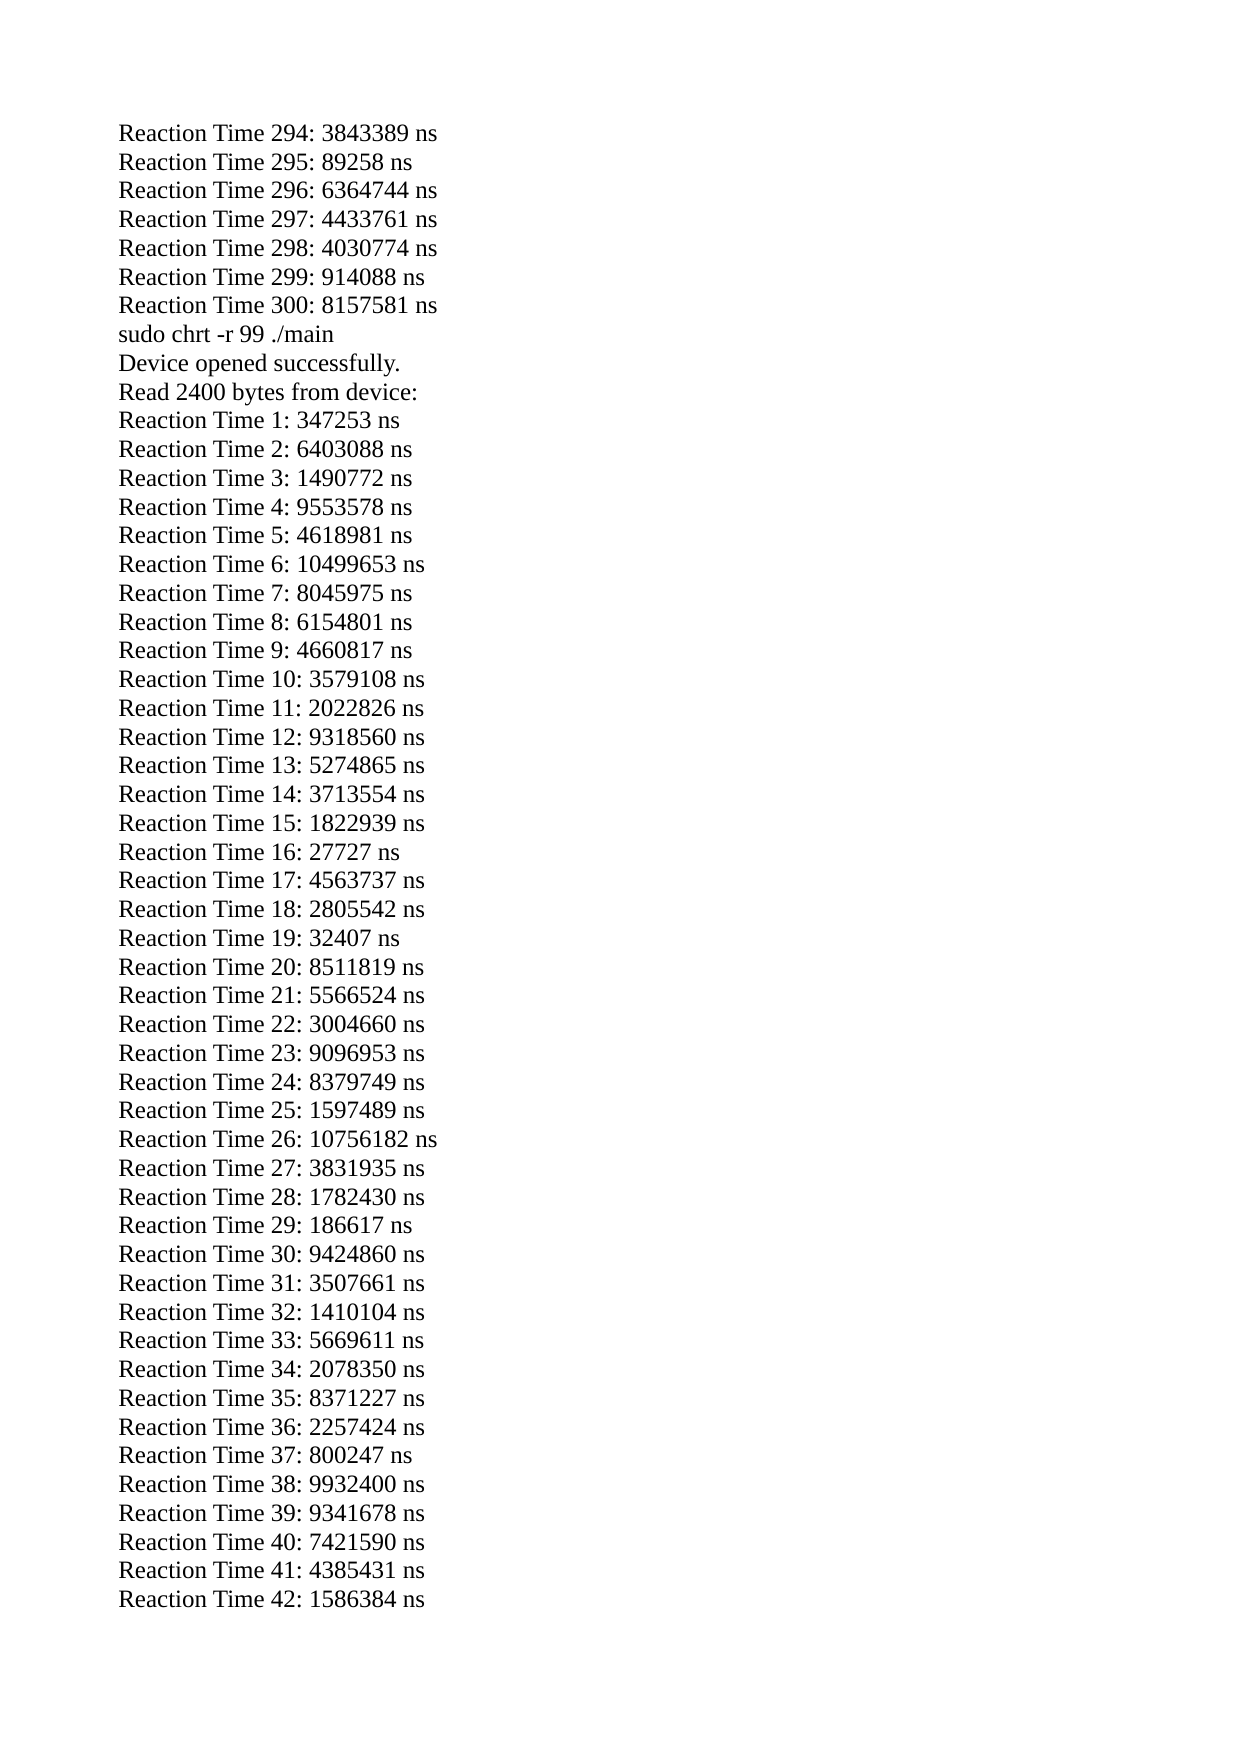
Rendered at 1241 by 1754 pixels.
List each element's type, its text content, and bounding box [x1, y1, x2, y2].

text Reaction Time 25: 1597489 ns [118, 1096, 1122, 1124]
text Reaction Time 9: 4660817 ns [118, 636, 1122, 664]
text Reaction Time 13: 5274865 ns [118, 751, 1122, 779]
text Reaction Time 34: 2078350 ns [118, 1354, 1122, 1383]
text Reaction Time 31: 3507661 ns [118, 1268, 1122, 1297]
text Reaction Time 30: 9424860 ns [118, 1239, 1122, 1268]
text Reaction Time 32: 1410104 ns [118, 1297, 1122, 1326]
text Reaction Time 6: 10499653 ns [118, 549, 1122, 578]
text Reaction Time 297: 4433761 ns [118, 204, 1122, 233]
text Reaction Time 18: 2805542 ns [118, 894, 1122, 923]
text Reaction Time 300: 8157581 ns [118, 291, 1122, 319]
text Reaction Time 29: 186617 ns [118, 1211, 1122, 1239]
text Reaction Time 23: 9096953 ns [118, 1038, 1122, 1067]
text Reaction Time 294: 3843389 ns [118, 118, 1122, 147]
text Reaction Time 20: 8511819 ns [118, 952, 1122, 981]
text Reaction Time 5: 4618981 ns [118, 521, 1122, 549]
text Reaction Time 21: 5566524 ns [118, 981, 1122, 1009]
text Reaction Time 27: 3831935 ns [118, 1153, 1122, 1182]
text Reaction Time 24: 8379749 ns [118, 1067, 1122, 1096]
text Reaction Time 41: 4385431 ns [118, 1556, 1122, 1584]
text Reaction Time 37: 800247 ns [118, 1441, 1122, 1469]
text Reaction Time 1: 347253 ns [118, 406, 1122, 434]
text Reaction Time 14: 3713554 ns [118, 779, 1122, 808]
text Reaction Time 39: 9341678 ns [118, 1498, 1122, 1527]
text Reaction Time 36: 2257424 ns [118, 1412, 1122, 1441]
text Reaction Time 11: 2022826 ns [118, 693, 1122, 722]
text Reaction Time 298: 4030774 ns [118, 233, 1122, 262]
text Reaction Time 296: 6364744 ns [118, 176, 1122, 204]
text Reaction Time 17: 4563737 ns [118, 866, 1122, 894]
text Reaction Time 33: 5669611 ns [118, 1326, 1122, 1354]
text Reaction Time 35: 8371227 ns [118, 1383, 1122, 1412]
text Reaction Time 12: 9318560 ns [118, 722, 1122, 751]
text Reaction Time 38: 9932400 ns [118, 1469, 1122, 1498]
text Reaction Time 19: 32407 ns [118, 923, 1122, 952]
text Reaction Time 26: 10756182 ns [118, 1124, 1122, 1153]
text Reaction Time 22: 3004660 ns [118, 1009, 1122, 1038]
text Reaction Time 295: 89258 ns [118, 147, 1122, 176]
text Device opened successfully. [118, 348, 1122, 377]
text Reaction Time 299: 914088 ns [118, 262, 1122, 291]
text Reaction Time 10: 3579108 ns [118, 664, 1122, 693]
text Reaction Time 40: 7421590 ns [118, 1527, 1122, 1556]
text Read 2400 bytes from device: [118, 377, 1122, 406]
text Reaction Time 2: 6403088 ns [118, 434, 1122, 463]
text Reaction Time 3: 1490772 ns [118, 463, 1122, 492]
text Reaction Time 42: 1586384 ns [118, 1584, 1122, 1613]
text sudo chrt -r 99 ./main [118, 319, 1122, 348]
text Reaction Time 15: 1822939 ns [118, 808, 1122, 837]
text Reaction Time 7: 8045975 ns [118, 578, 1122, 607]
text Reaction Time 4: 9553578 ns [118, 492, 1122, 521]
text Reaction Time 28: 1782430 ns [118, 1182, 1122, 1211]
text Reaction Time 8: 6154801 ns [118, 607, 1122, 636]
text Reaction Time 16: 27727 ns [118, 837, 1122, 866]
